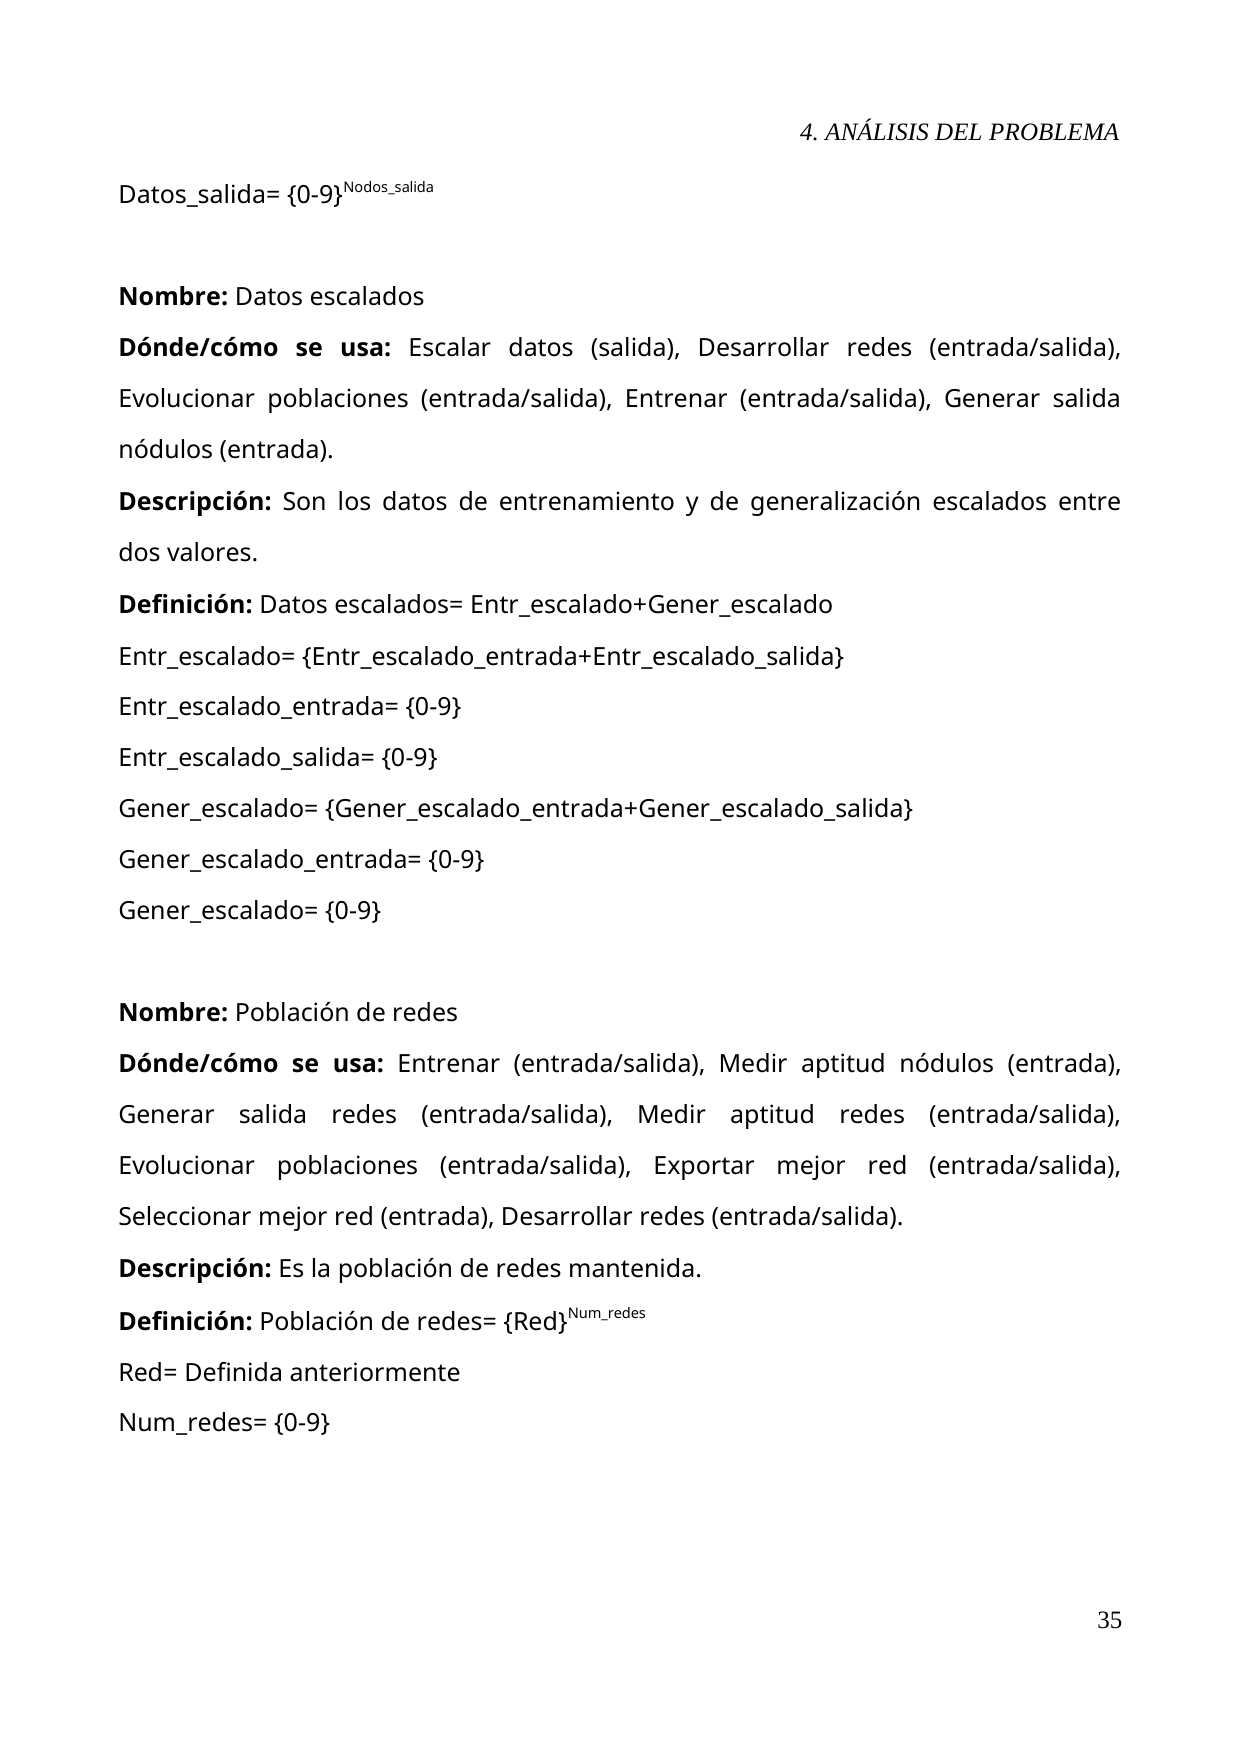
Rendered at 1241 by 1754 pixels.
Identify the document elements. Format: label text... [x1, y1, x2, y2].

text Red= Definida anteriormente [118, 1354, 1122, 1388]
text Descripción: Es la población de redes mantenida. [118, 1251, 1122, 1285]
text Dónde/cómo se usa: Entrenar (entrada/salida), Medir aptitud nódulos (entrada), Generar salida redes (entrada/salida), Medir aptitud redes (entrada/salida), Evolucionar poblaciones (entrada/salida), Exportar mejor red (entrada/salida), Seleccionar mejor red (entrada), Desarrollar redes (entrada/salida). [118, 1046, 1122, 1233]
text Definición: Población de redes= {Red}Num_redes [118, 1303, 1122, 1337]
text Entr_escalado= {Entr_escalado_entrada+Entr_escalado_salida} [118, 638, 1122, 672]
text Datos_salida= {0-9}Nodos_salida [118, 177, 1122, 211]
text Gener_escalado= {Gener_escalado_entrada+Gener_escalado_salida} [118, 791, 1122, 825]
text Entr_escalado_salida= {0-9} [118, 740, 1122, 774]
text Num_redes= {0-9} [118, 1405, 1122, 1439]
text Dónde/cómo se usa: Escalar datos (salida), Desarrollar redes (entrada/salida), Evolucionar poblaciones (entrada/salida), Entrenar (entrada/salida), Generar salida nódulos (entrada). [118, 330, 1122, 466]
text Entr_escalado_entrada= {0-9} [118, 689, 1122, 723]
text Nombre: Datos escalados [118, 279, 1122, 313]
text Definición: Datos escalados= Entr_escalado+Gener_escalado [118, 587, 1122, 621]
text Nombre: Población de redes [118, 995, 1122, 1029]
text Descripción: Son los datos de entrenamiento y de generalización escalados entre dos valores. [118, 484, 1122, 569]
text Gener_escalado_entrada= {0-9} [118, 842, 1122, 876]
text Gener_escalado= {0-9} [118, 893, 1122, 927]
